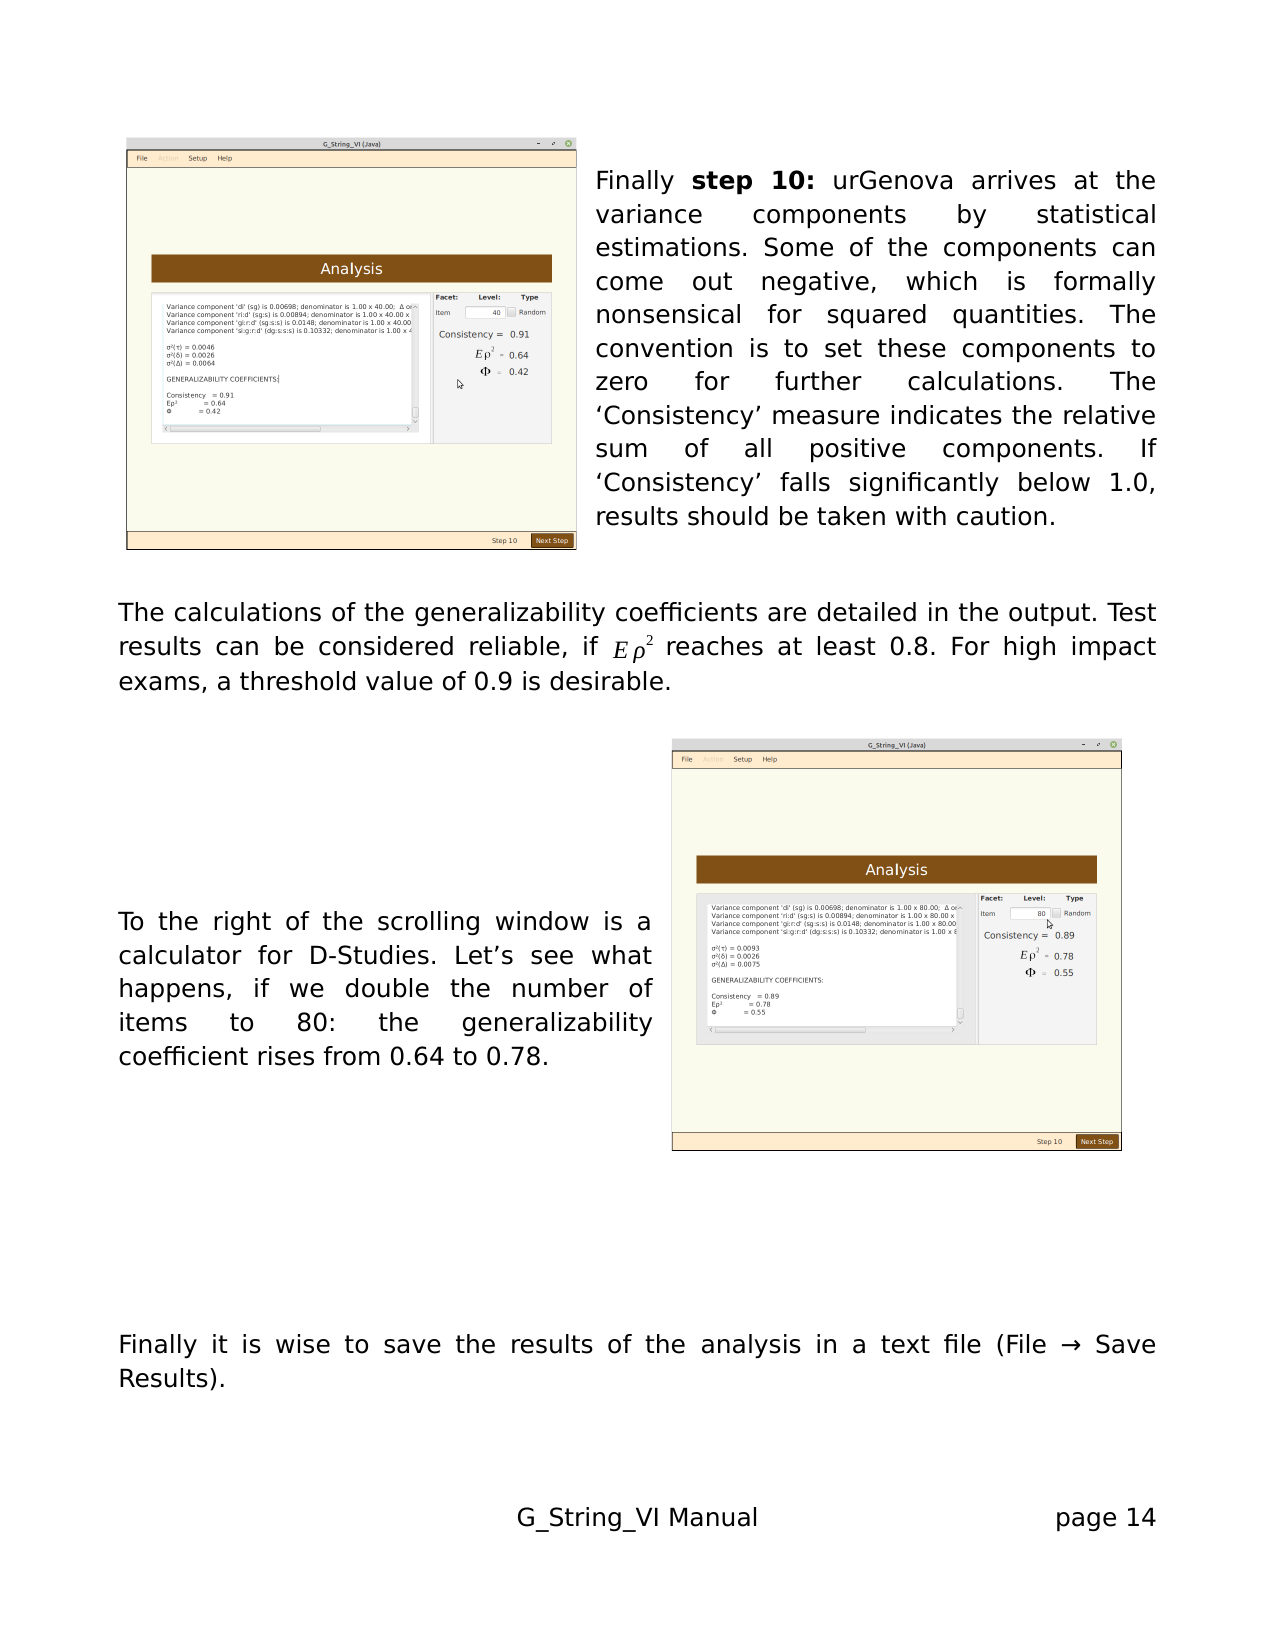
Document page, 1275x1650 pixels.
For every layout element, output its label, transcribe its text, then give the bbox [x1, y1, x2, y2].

text To the right of the scrolling window is a calculator for D-Studies. Let’s see what happens, if we double the number of items to 80: the generalizability coefficient rises from 0.64 to 0.78. [118, 908, 671, 1071]
text Finally it is wise to save the results of the analysis in a text file (File → Save Results). [118, 1331, 1157, 1393]
text The calculations of the generalizability coefficients are detailed in the output. Test results can be considered reliable, if reaches at least 0.8. For high impact exams, a threshold value of 0.9 is desirable. [118, 598, 1157, 696]
picture [671, 738, 1122, 1151]
text Finally step 10: urGenova arrives at the variance components by statistical estimations. Some of the components can come out negative, which is formally nonsensical for squared quantities. The convention is to set these components to zero for further calculations. The ‘Consistency’ measure indicates the relative sum of all positive components. If ‘Consistency’ falls significantly below 1.0, results should be taken with caution. [577, 166, 1157, 531]
picture [126, 137, 577, 550]
text [1122, 908, 1157, 1071]
